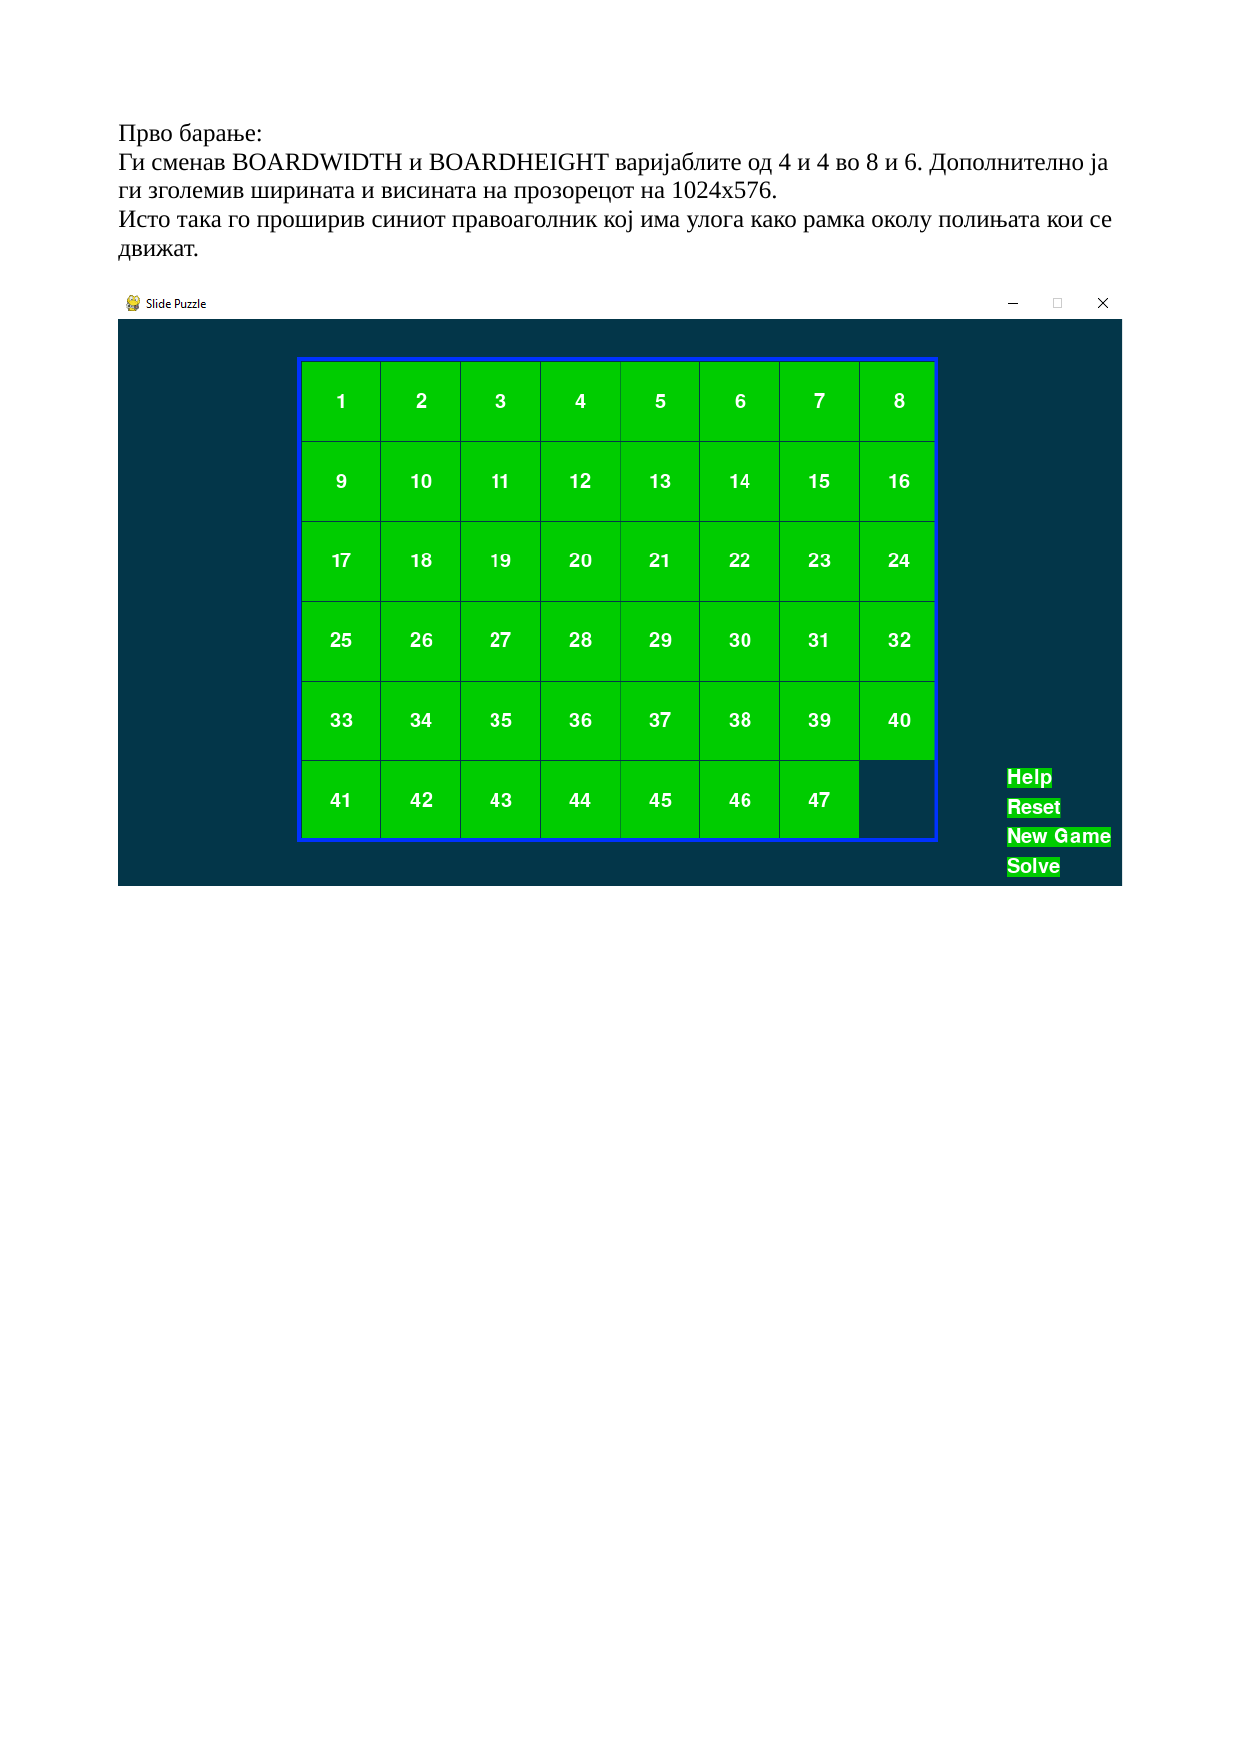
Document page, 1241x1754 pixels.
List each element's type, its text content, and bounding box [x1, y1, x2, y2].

text Ги сменав BOARDWIDTH и BOARDHEIGHT варијаблите од 4 и 4 во 8 и 6. Дополнително ја ги зголемив ширината и висината на прозорецот на 1024х576. [118, 147, 1122, 204]
picture [118, 290, 1123, 318]
text Исто така го проширив синиот правоаголник кој има улога како рамка околу полињата кои се движат. [118, 204, 1122, 262]
text Прво барање: [118, 118, 1122, 147]
picture [1008, 858, 1059, 876]
picture [1008, 828, 1110, 846]
picture [1008, 799, 1060, 817]
picture [1008, 769, 1051, 787]
picture [298, 358, 937, 841]
